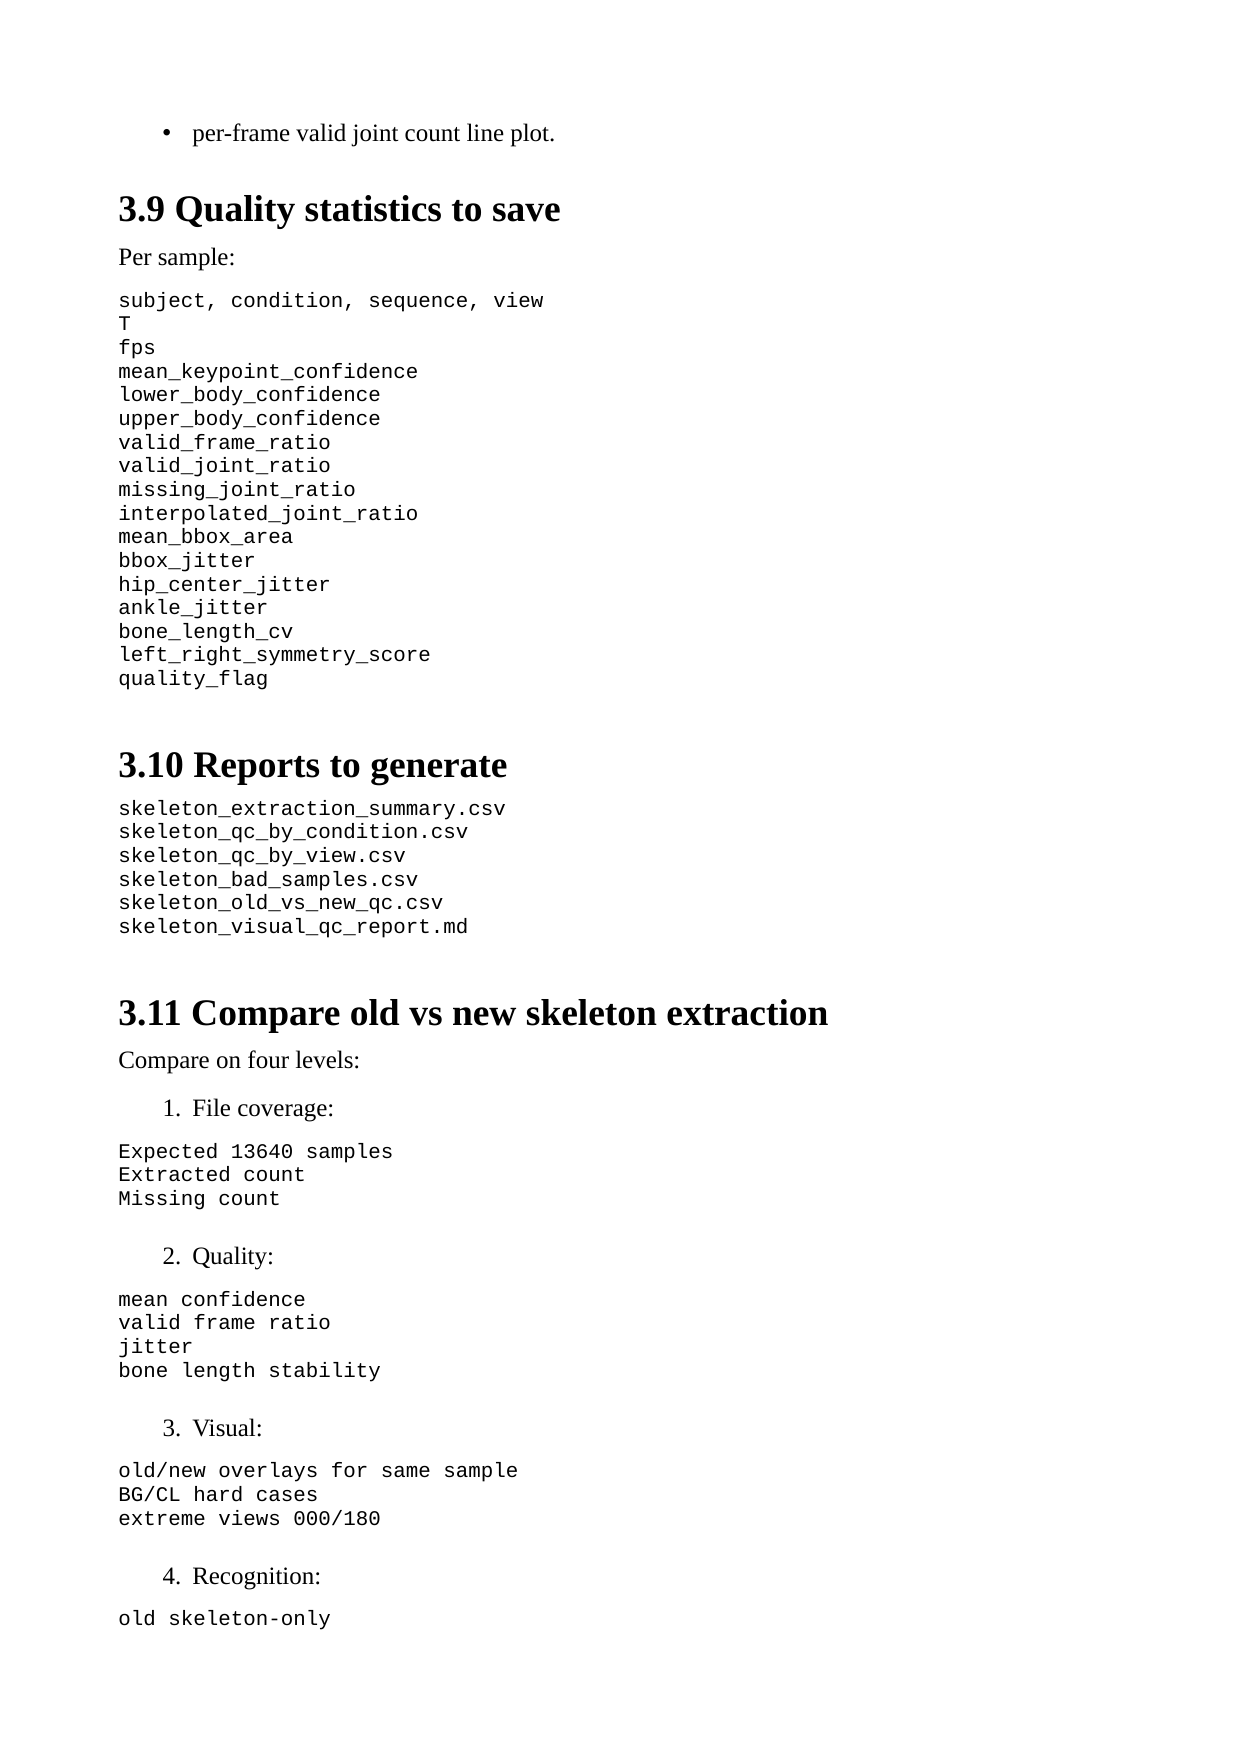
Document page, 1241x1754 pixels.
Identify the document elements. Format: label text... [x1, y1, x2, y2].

text fps [118, 337, 1122, 361]
text subject, condition, sequence, view [118, 290, 1122, 313]
text skeleton_extraction_summary.csv [118, 798, 1122, 821]
text T [118, 313, 1122, 337]
text valid frame ratio [118, 1312, 1122, 1336]
text jitter [118, 1336, 1122, 1360]
list Quality: [162, 1241, 1122, 1270]
text skeleton_qc_by_view.csv [118, 845, 1122, 869]
text Extracted count [118, 1164, 1122, 1188]
text old skeleton-only [118, 1608, 1122, 1632]
text quality_flag [118, 668, 1122, 692]
text missing_joint_ratio [118, 479, 1122, 503]
text skeleton_qc_by_condition.csv [118, 821, 1122, 845]
subtitle 3.11 Compare old vs new skeleton extraction [118, 990, 1122, 1033]
text skeleton_visual_qc_report.md [118, 916, 1122, 939]
list Visual: [162, 1413, 1122, 1442]
text extreme views 000/180 [118, 1508, 1122, 1531]
text ankle_jitter [118, 597, 1122, 621]
text hip_center_jitter [118, 573, 1122, 597]
text skeleton_old_vs_new_qc.csv [118, 892, 1122, 916]
text Compare on four levels: [118, 1046, 1122, 1074]
text valid_frame_ratio [118, 432, 1122, 455]
text Missing count [118, 1188, 1122, 1212]
text valid_joint_ratio [118, 455, 1122, 479]
text skeleton_bad_samples.csv [118, 869, 1122, 892]
list File coverage: [162, 1093, 1122, 1122]
subtitle 3.9 Quality statistics to save [118, 187, 1122, 230]
text mean_bbox_area [118, 526, 1122, 550]
list Recognition: [162, 1561, 1122, 1589]
subtitle 3.10 Reports to generate [118, 742, 1122, 785]
text bbox_jitter [118, 550, 1122, 573]
text interpolated_joint_ratio [118, 503, 1122, 526]
text bone length stability [118, 1360, 1122, 1383]
text left_right_symmetry_score [118, 644, 1122, 668]
text mean confidence [118, 1289, 1122, 1312]
text lower_body_confidence [118, 384, 1122, 408]
text old/new overlays for same sample [118, 1460, 1122, 1484]
text Expected 13640 samples [118, 1141, 1122, 1164]
text Per sample: [118, 242, 1122, 271]
text bone_length_cv [118, 621, 1122, 644]
list per-frame valid joint count line plot. [162, 118, 1122, 147]
text mean_keypoint_confidence [118, 361, 1122, 384]
text upper_body_confidence [118, 408, 1122, 432]
text BG/CL hard cases [118, 1484, 1122, 1508]
